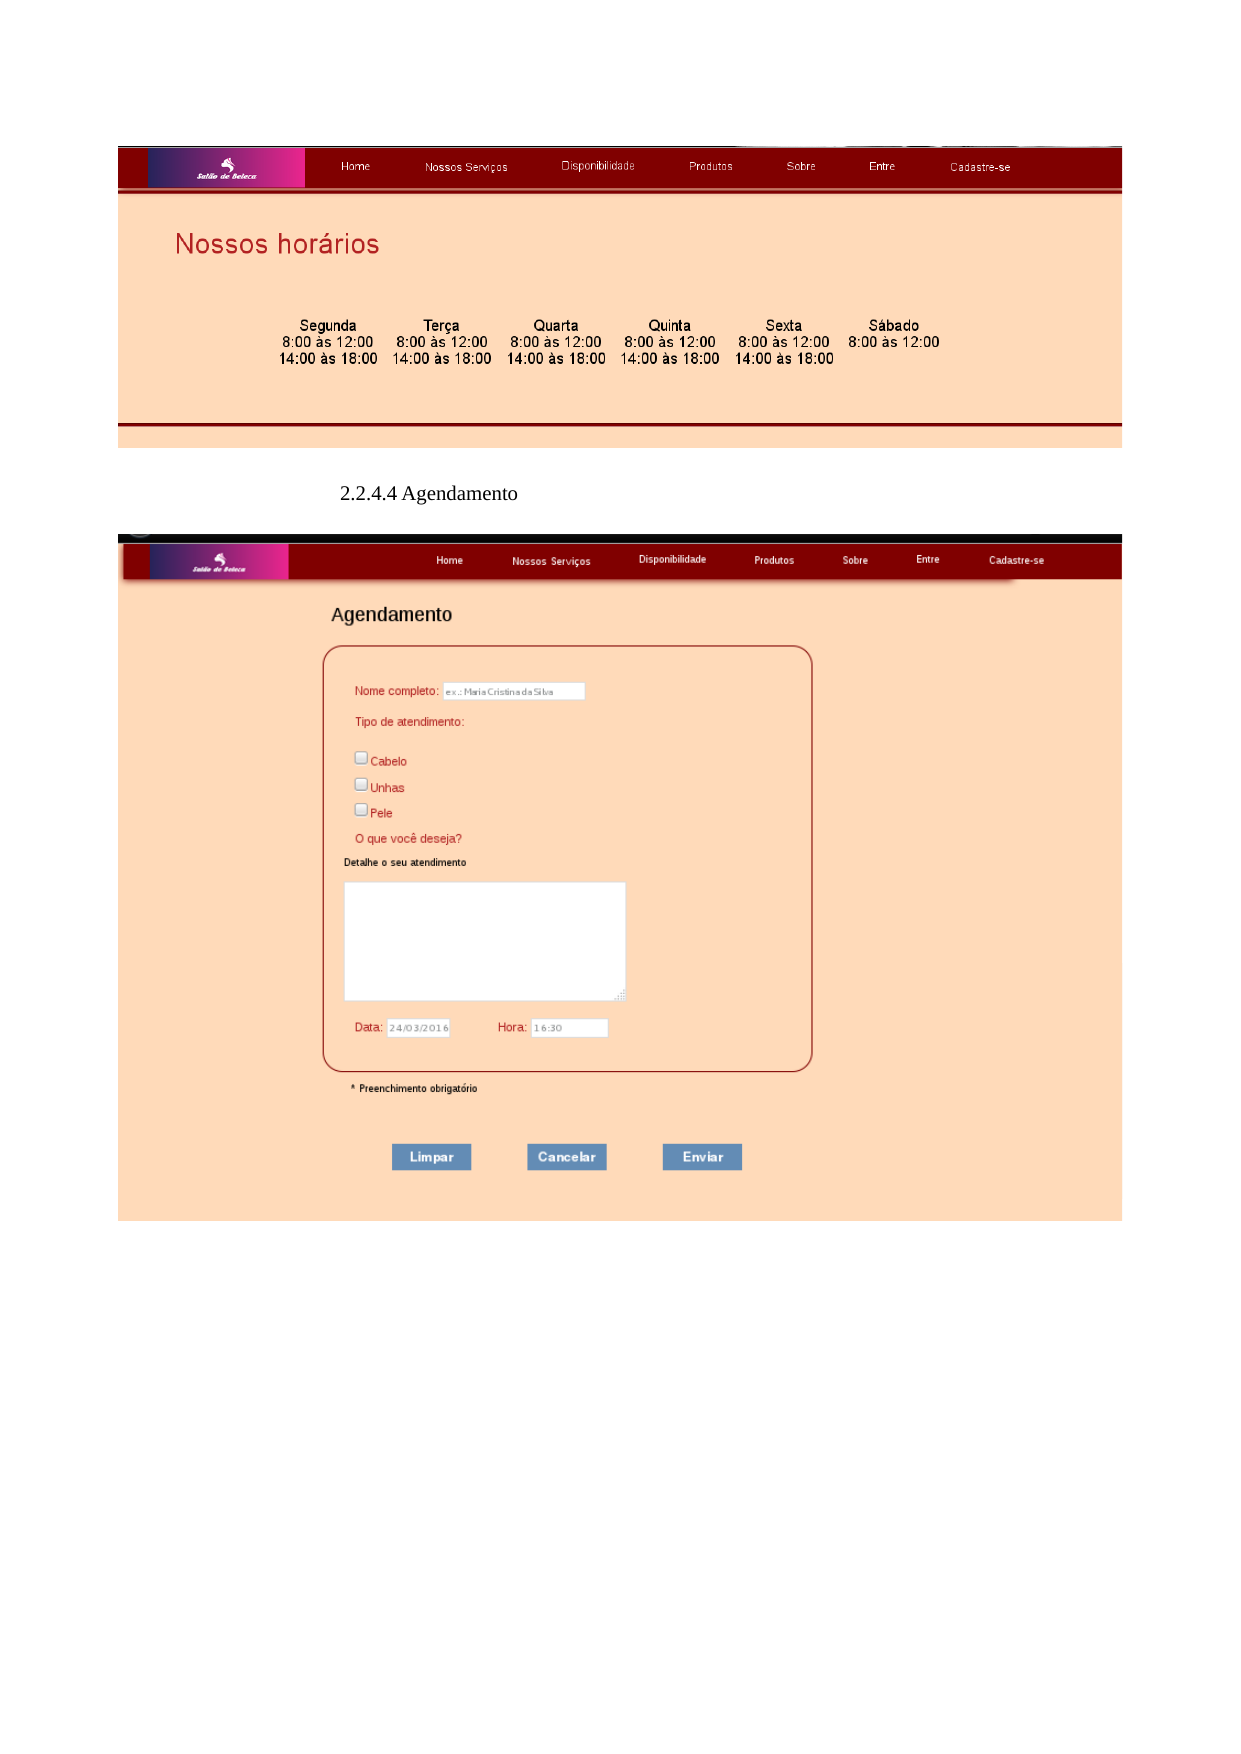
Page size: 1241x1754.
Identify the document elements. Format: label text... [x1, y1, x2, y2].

picture [118, 146, 1123, 448]
picture [118, 534, 1123, 1221]
text 2.2.4.4 Agendamento [118, 477, 1122, 505]
